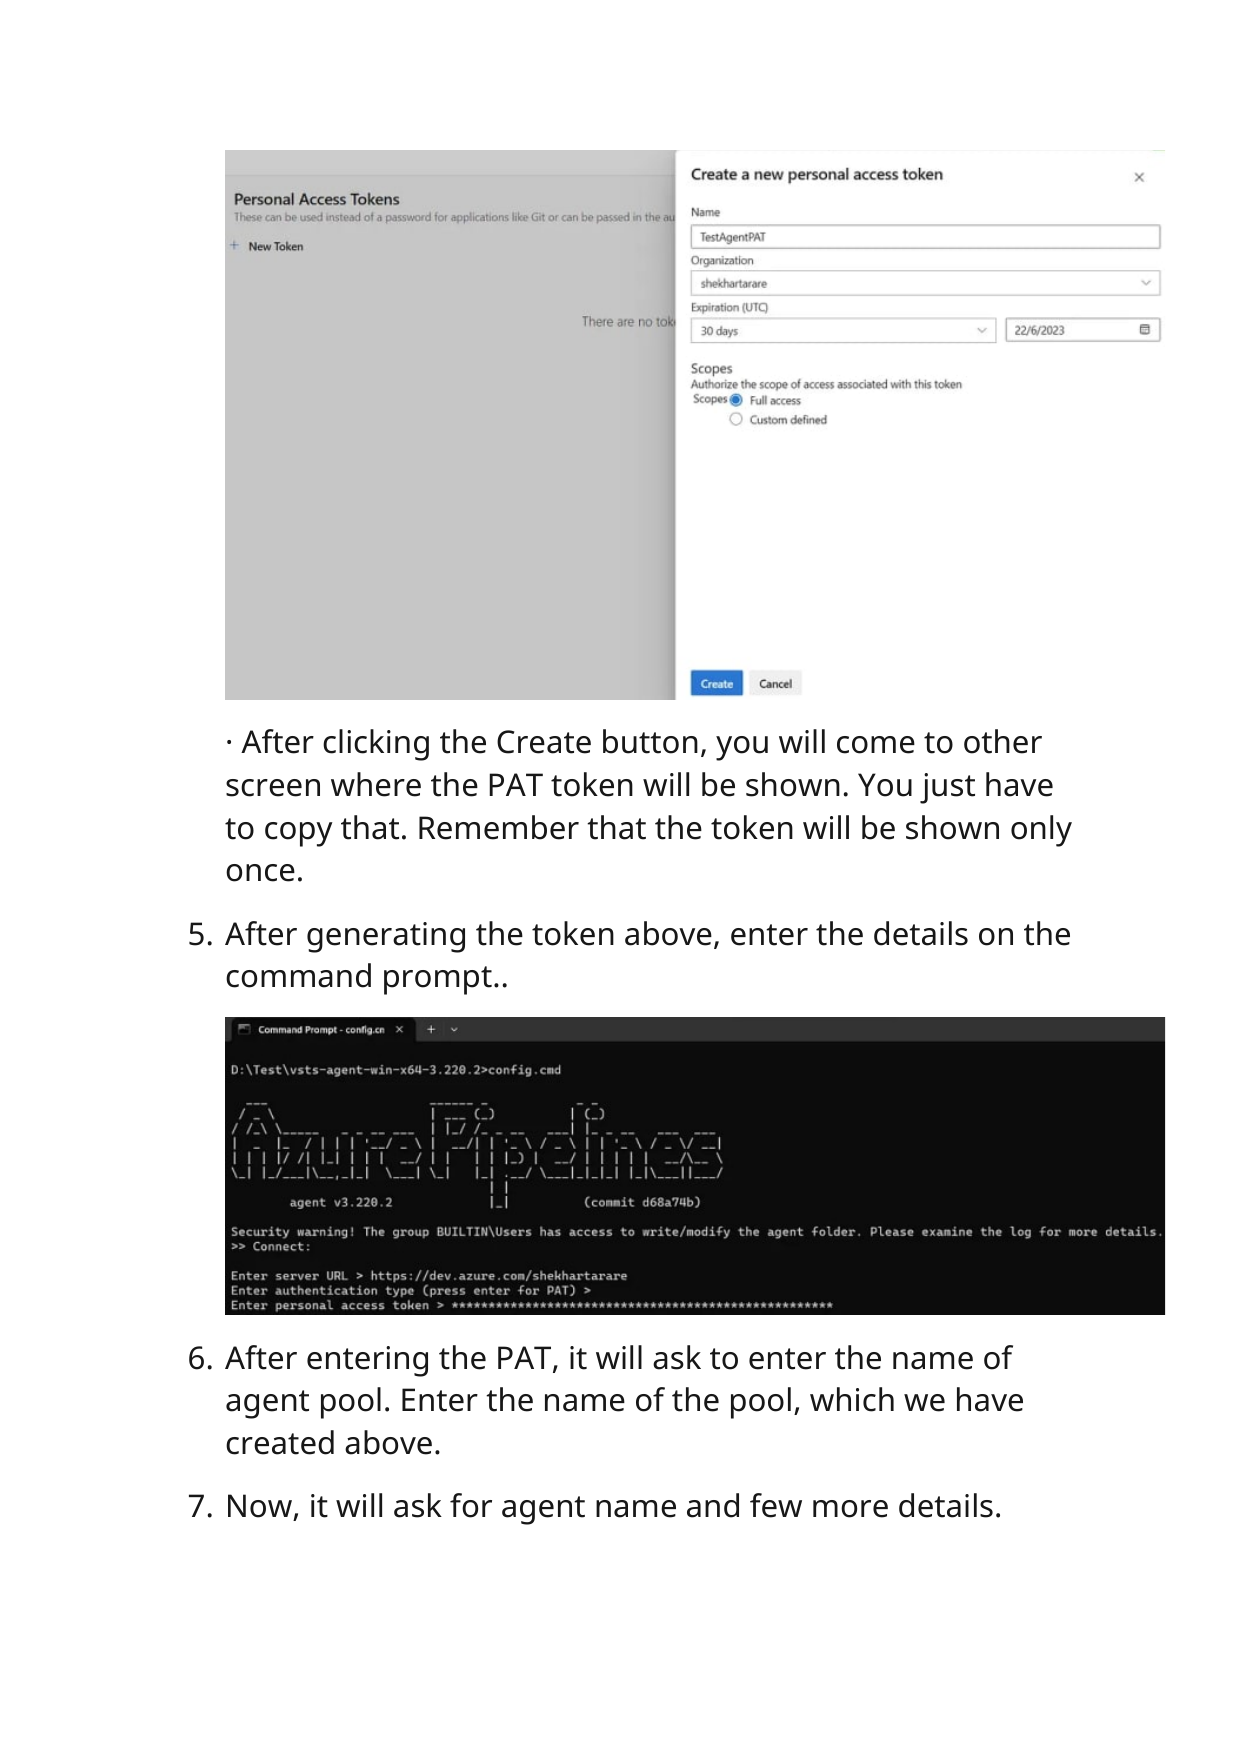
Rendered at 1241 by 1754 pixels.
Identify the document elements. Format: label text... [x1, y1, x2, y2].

list After generating the token above, enter the details on the command prompt.. [187, 912, 1090, 997]
text · After clicking the Create button, you will come to other screen where the PAT token will be shown. You just have to copy that. Remember that the token will be shown only once. [225, 720, 1090, 891]
list After entering the PAT, it will ask to enter the name of agent pool. Enter the name of the pool, which we have created above. [187, 1336, 1090, 1463]
list Now, it will ask for agent name and few more details. [187, 1484, 1090, 1527]
